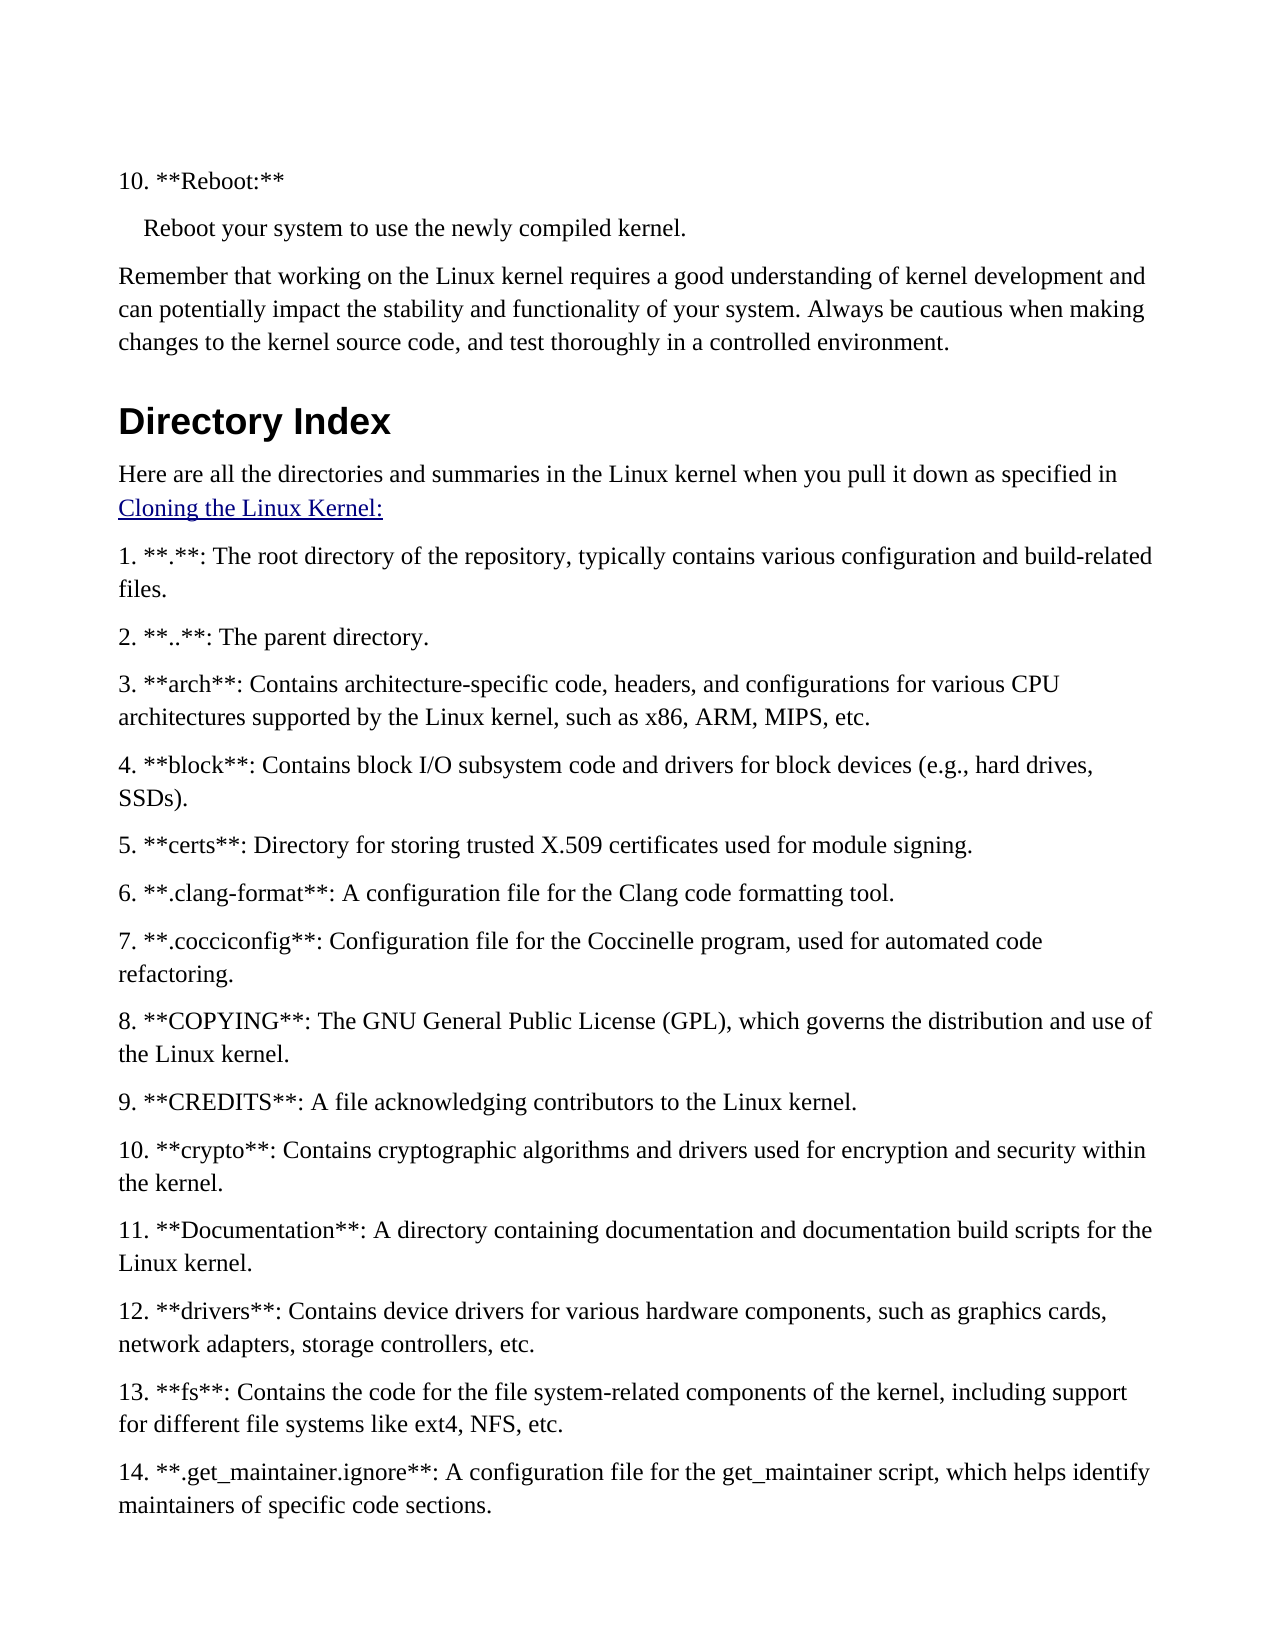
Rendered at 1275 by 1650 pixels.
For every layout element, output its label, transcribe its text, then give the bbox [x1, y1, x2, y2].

text 3. **arch**: Contains architecture-specific code, headers, and configurations for various CPU architectures supported by the Linux kernel, such as x86, ARM, MIPS, etc. [118, 669, 1157, 731]
text Reboot your system to use the newly compiled kernel. [118, 213, 1157, 242]
subtitle Directory Index [118, 399, 1157, 443]
text 10. **crypto**: Contains cryptographic algorithms and drivers used for encryption and security within the kernel. [118, 1135, 1157, 1196]
text 12. **drivers**: Contains device drivers for various hardware components, such as graphics cards, network adapters, storage controllers, etc. [118, 1296, 1157, 1358]
text 2. **..**: The parent directory. [118, 622, 1157, 651]
text 14. **.get_maintainer.ignore**: A configuration file for the get_maintainer script, which helps identify maintainers of specific code sections. [118, 1457, 1157, 1519]
text Remember that working on the Linux kernel requires a good understanding of kernel development and can potentially impact the stability and functionality of your system. Always be cautious when making changes to the kernel source code, and test thoroughly in a controlled environment. [118, 261, 1157, 356]
text 5. **certs**: Directory for storing trusted X.509 certificates used for module signing. [118, 831, 1157, 859]
text Here are all the directories and summaries in the Linux kernel when you pull it down as specified in﻿Cloning the Linux Kernel: [118, 455, 1157, 522]
text 6. **.clang-format**: A configuration file for the Clang code formatting tool. [118, 878, 1157, 907]
text 13. **fs**: Contains the code for the file system-related components of the kernel, including support for different file systems like ext4, NFS, etc. [118, 1377, 1157, 1438]
text 8. **COPYING**: The GNU General Public License (GPL), which governs the distribution and use of the Linux kernel. [118, 1006, 1157, 1068]
text 9. **CREDITS**: A file acknowledging contributors to the Linux kernel. [118, 1087, 1157, 1116]
text 10. **Reboot:** [118, 166, 1157, 194]
text 7. **.cocciconfig**: Configuration file for the Coccinelle program, used for automated code refactoring. [118, 926, 1157, 988]
text 4. **block**: Contains block I/O subsystem code and drivers for block devices (e.g., hard drives, SSDs). [118, 750, 1157, 812]
text 1. **.**: The root directory of the repository, typically contains various configuration and build-related files. [118, 541, 1157, 603]
text 11. **Documentation**: A directory containing documentation and documentation build scripts for the Linux kernel. [118, 1215, 1157, 1277]
